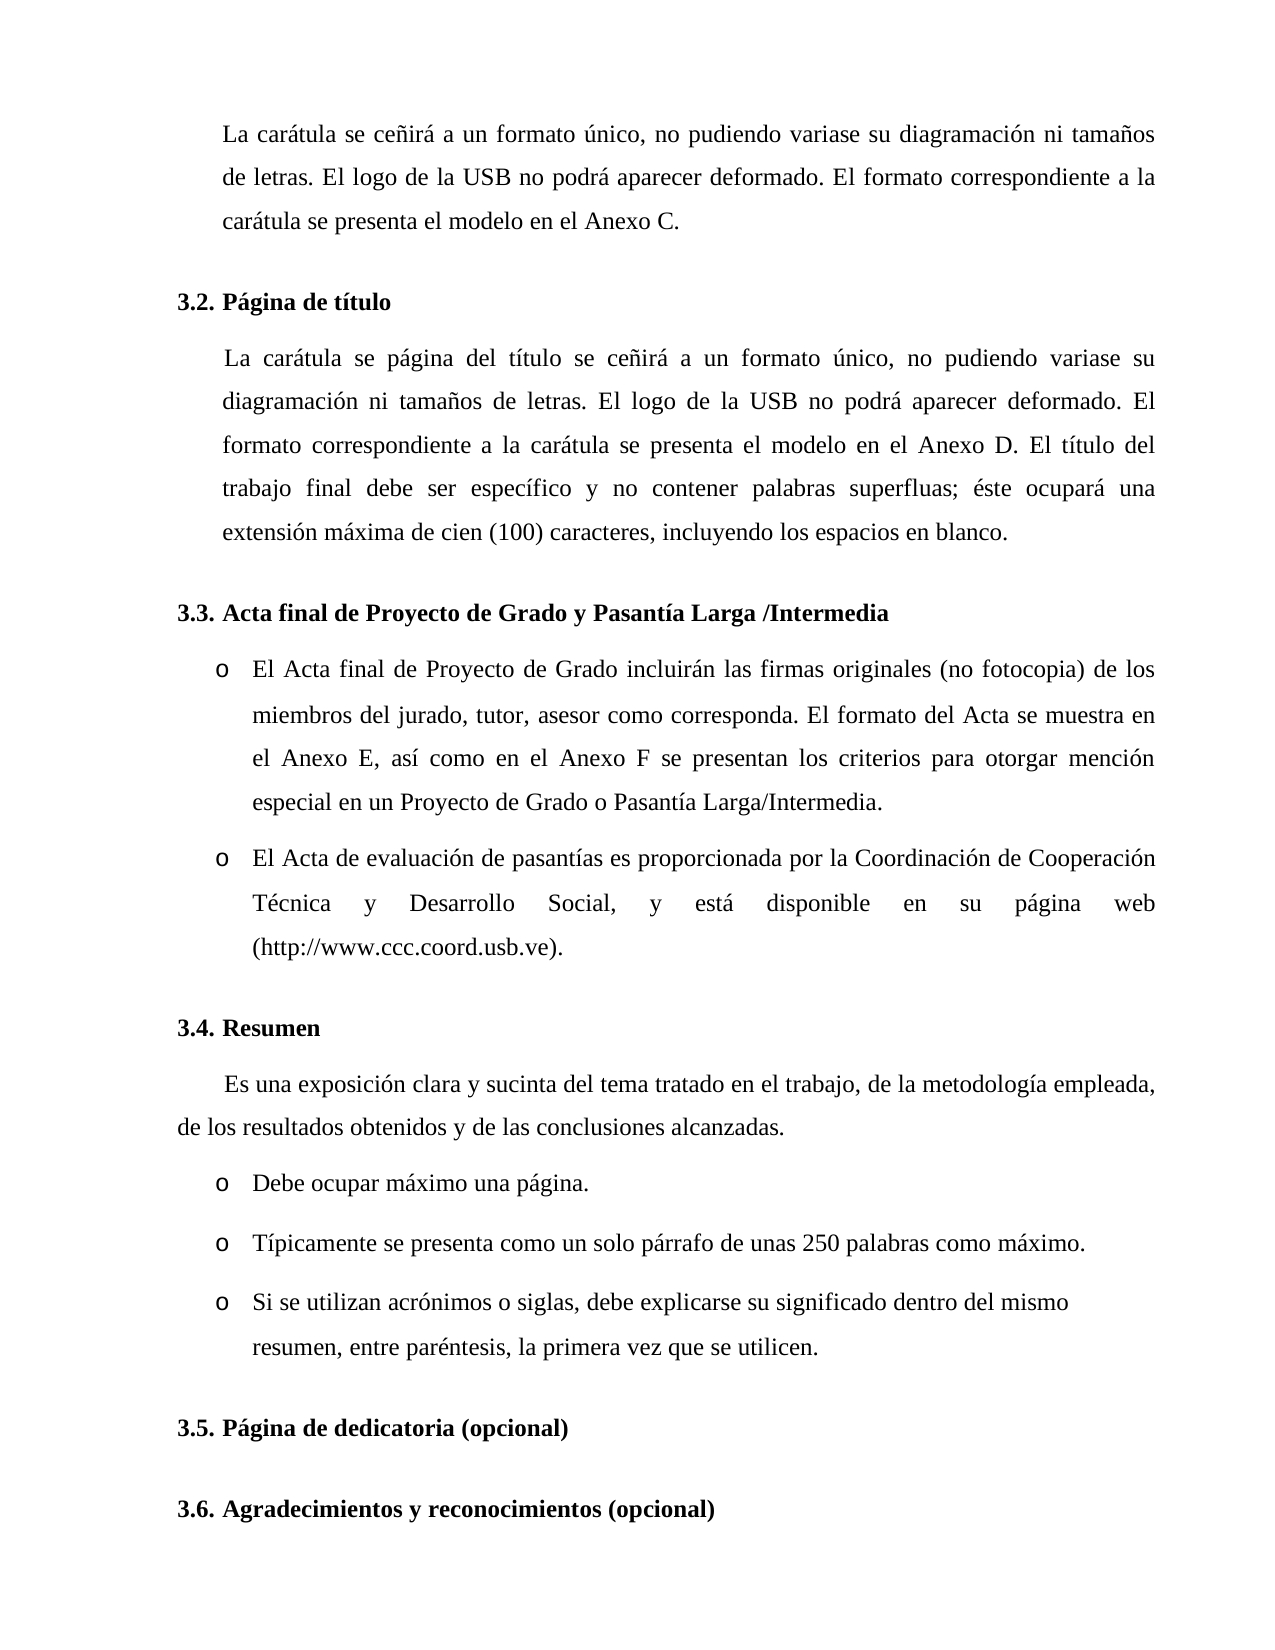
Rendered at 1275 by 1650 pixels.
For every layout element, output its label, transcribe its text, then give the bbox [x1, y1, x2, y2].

list Resumen [177, 1013, 1156, 1042]
text Es una exposición clara y sucinta del tema tratado en el trabajo, de la metodología empleada, de los resultados obtenidos y de las conclusiones alcanzadas. [177, 1069, 1156, 1141]
list Página de dedicatoria (opcional) [177, 1413, 1156, 1442]
list Agradecimientos y reconocimientos (opcional) [177, 1494, 1156, 1523]
list El Acta de evaluación de pasantías es proporcionada por la Coordinación de Cooperación Técnica y Desarrollo Social, y está disponible en su página web (http://www.ccc.coord.usb.ve). [214, 843, 1156, 961]
list Si se utilizan acrónimos o siglas, debe explicarse su significado dentro del mismo resumen, entre paréntesis, la primera vez que se utilicen. [214, 1286, 1156, 1361]
text La carátula se página del título se ceñirá a un formato único, no pudiendo variase su diagramación ni tamaños de letras. El logo de la USB no podrá aparecer deformado. El formato correspondiente a la carátula se presenta el modelo en el Anexo D. El título del trabajo final debe ser específico y no contener palabras superfluas; éste ocupará una extensión máxima de cien (100) caracteres, incluyendo los espacios en blanco. [222, 343, 1156, 546]
list Página de título [177, 287, 1156, 316]
text La carátula se ceñirá a un formato único, no pudiendo variase su diagramación ni tamaños de letras. El logo de la USB no podrá aparecer deformado. El formato correspondiente a la carátula se presenta el modelo en el Anexo C. [222, 118, 1156, 235]
list Acta final de Proyecto de Grado y Pasantía Larga /Intermedia [177, 598, 1156, 627]
list Típicamente se presenta como un solo párrafo de unas 250 palabras como máximo. [214, 1227, 1156, 1258]
list El Acta final de Proyecto de Grado incluirán las firmas originales (no fotocopia) de los miembros del jurado, tutor, asesor como corresponda. El formato del Acta se muestra en el Anexo E, así como en el Anexo F se presentan los criterios para otorgar mención especial en un Proyecto de Grado o Pasantía Larga/Intermedia. [214, 654, 1156, 816]
list Debe ocupar máximo una página. [214, 1168, 1156, 1199]
